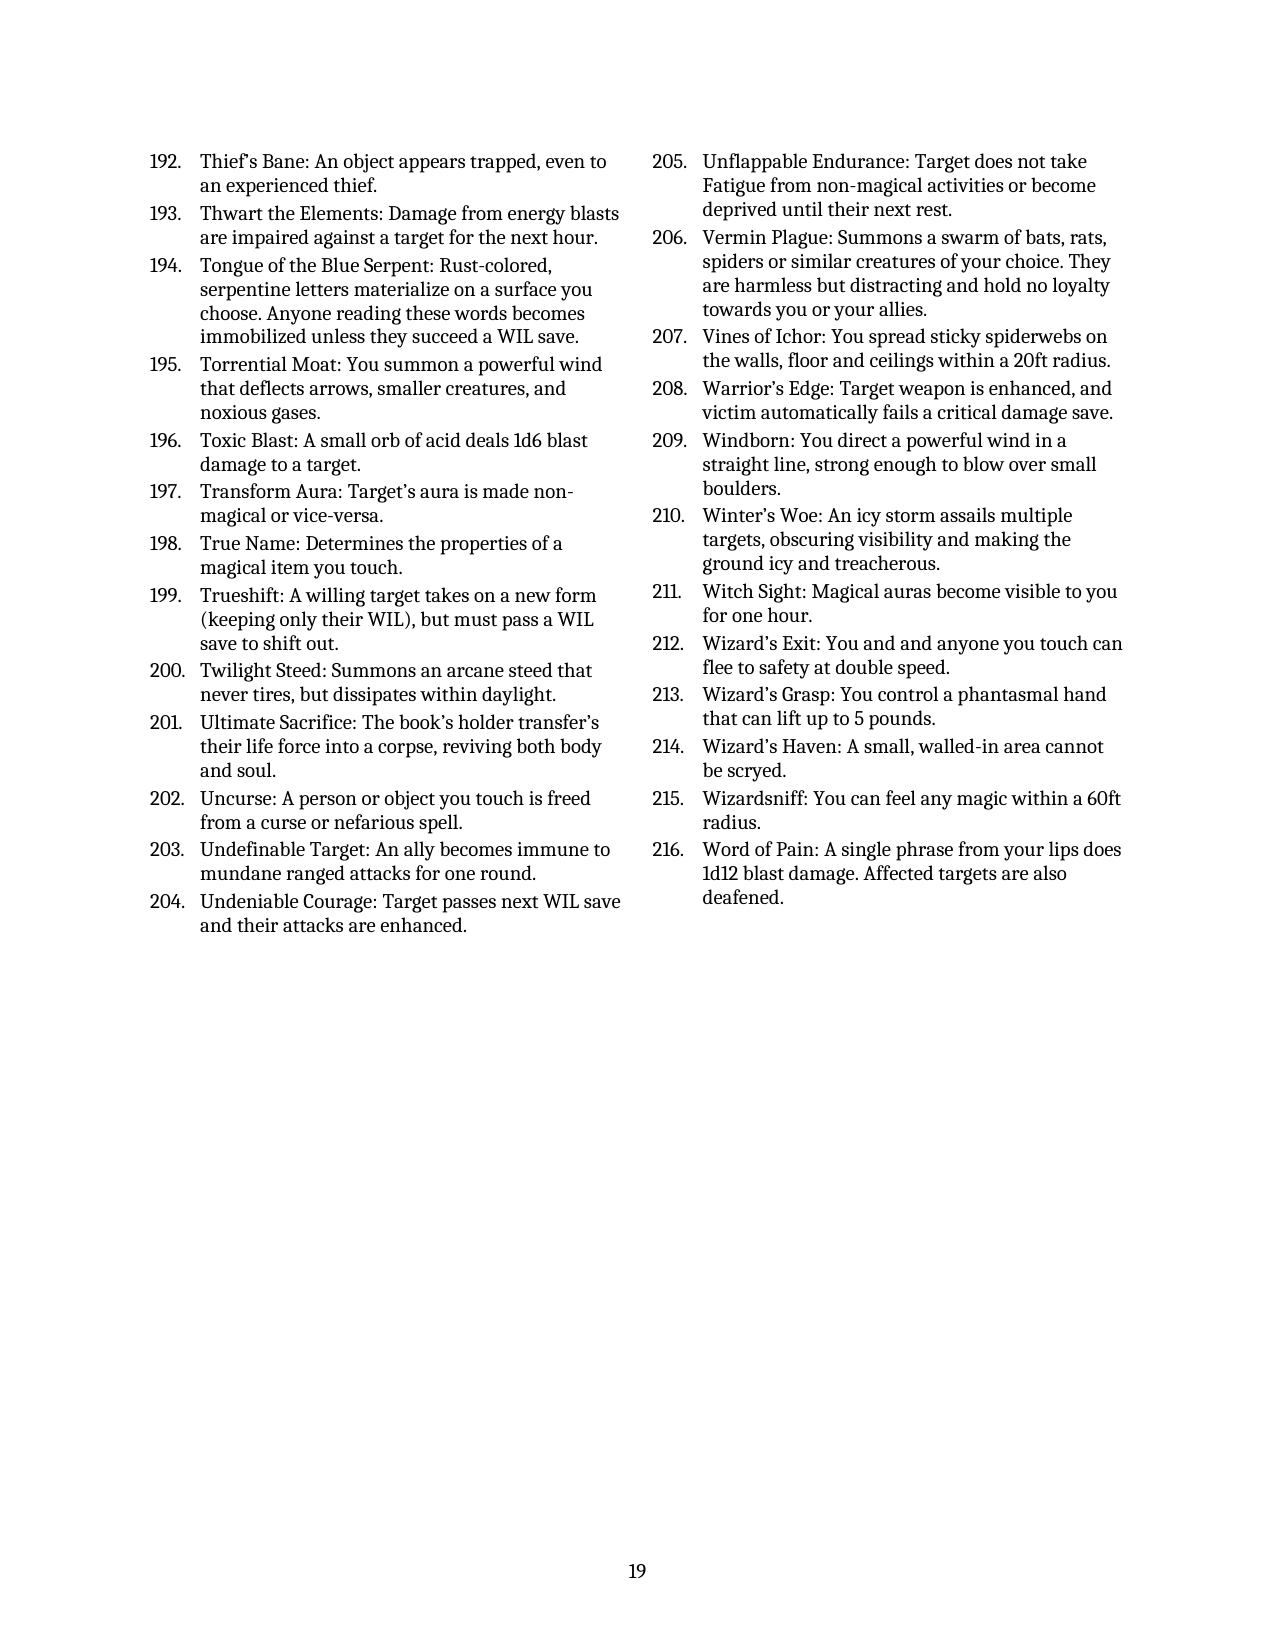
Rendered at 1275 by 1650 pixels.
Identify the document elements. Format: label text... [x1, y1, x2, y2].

list Winter’s Woe: An icy storm assails multiple targets, obscuring visibility and making the ground icy and treacherous. [652, 504, 1125, 576]
list Witch Sight: Magical auras become visible to you for one hour. [652, 580, 1125, 628]
list Vines of Ichor: You spread sticky spiderwebs on the walls, floor and ceilings within a 20ft radius. [652, 325, 1125, 373]
list Ultimate Sacrifice: The book’s holder transfer’s their life force into a corpse, reviving both body and soul. [150, 711, 622, 783]
list Uncurse: A person or object you touch is freed from a curse or nefarious spell. [150, 786, 622, 834]
list Warrior’s Edge: Target weapon is enhanced, and victim automatically fails a critical damage save. [652, 377, 1125, 425]
list Vermin Plague: Summons a swarm of bats, rats, spiders or similar creatures of your choice. They are harmless but distracting and hold no loyalty towards you or your allies. [652, 226, 1125, 321]
list Wizard’s Grasp: You control a phantasmal hand that can lift up to 5 pounds. [652, 683, 1125, 731]
list Windborn: You direct a powerful wind in a straight line, strong enough to blow over small boulders. [652, 428, 1125, 500]
list Tongue of the Blue Serpent: Rust-colored, serpentine letters materialize on a surface you choose. Anyone reading these words becomes immobilized unless they succeed a WIL save. [150, 253, 622, 349]
list Undefinable Target: An ally becomes immune to mundane ranged attacks for one round. [150, 838, 622, 886]
list Undeniable Courage: Target passes next WIL save and their attacks are enhanced. [150, 890, 622, 938]
list Transform Aura: Target’s aura is made non-magical or vice-versa. [150, 480, 622, 528]
list Wizard’s Exit: You and and anyone you touch can flee to safety at double speed. [652, 631, 1125, 679]
list True Name: Determines the properties of a magical item you touch. [150, 532, 622, 580]
list Torrential Moat: You summon a powerful wind that deflects arrows, smaller creatures, and noxious gases. [150, 353, 622, 425]
list Wizard’s Haven: A small, walled-in area cannot be scryed. [652, 735, 1125, 783]
list Twilight Steed: Summons an arcane steed that never tires, but dissipates within daylight. [150, 659, 622, 707]
list Word of Pain: A single phrase from your lips does 1d12 blast damage. Affected targets are also deafened. [652, 838, 1125, 910]
list Thwart the Elements: Damage from energy blasts are impaired against a target for the next hour. [150, 202, 622, 249]
list Trueshift: A willing target takes on a new form (keeping only their WIL), but must pass a WIL save to shift out. [150, 583, 622, 655]
list Wizardsniff: You can feel any magic within a 60ft radius. [652, 786, 1125, 834]
list Thief’s Bane: An object appears trapped, even to an experienced thief. [150, 150, 622, 198]
list Toxic Blast: A small orb of acid deals 1d6 blast damage to a target. [150, 428, 622, 476]
list Unflappable Endurance: Target does not take Fatigue from non-magical activities or become deprived until their next rest. [652, 150, 1125, 222]
